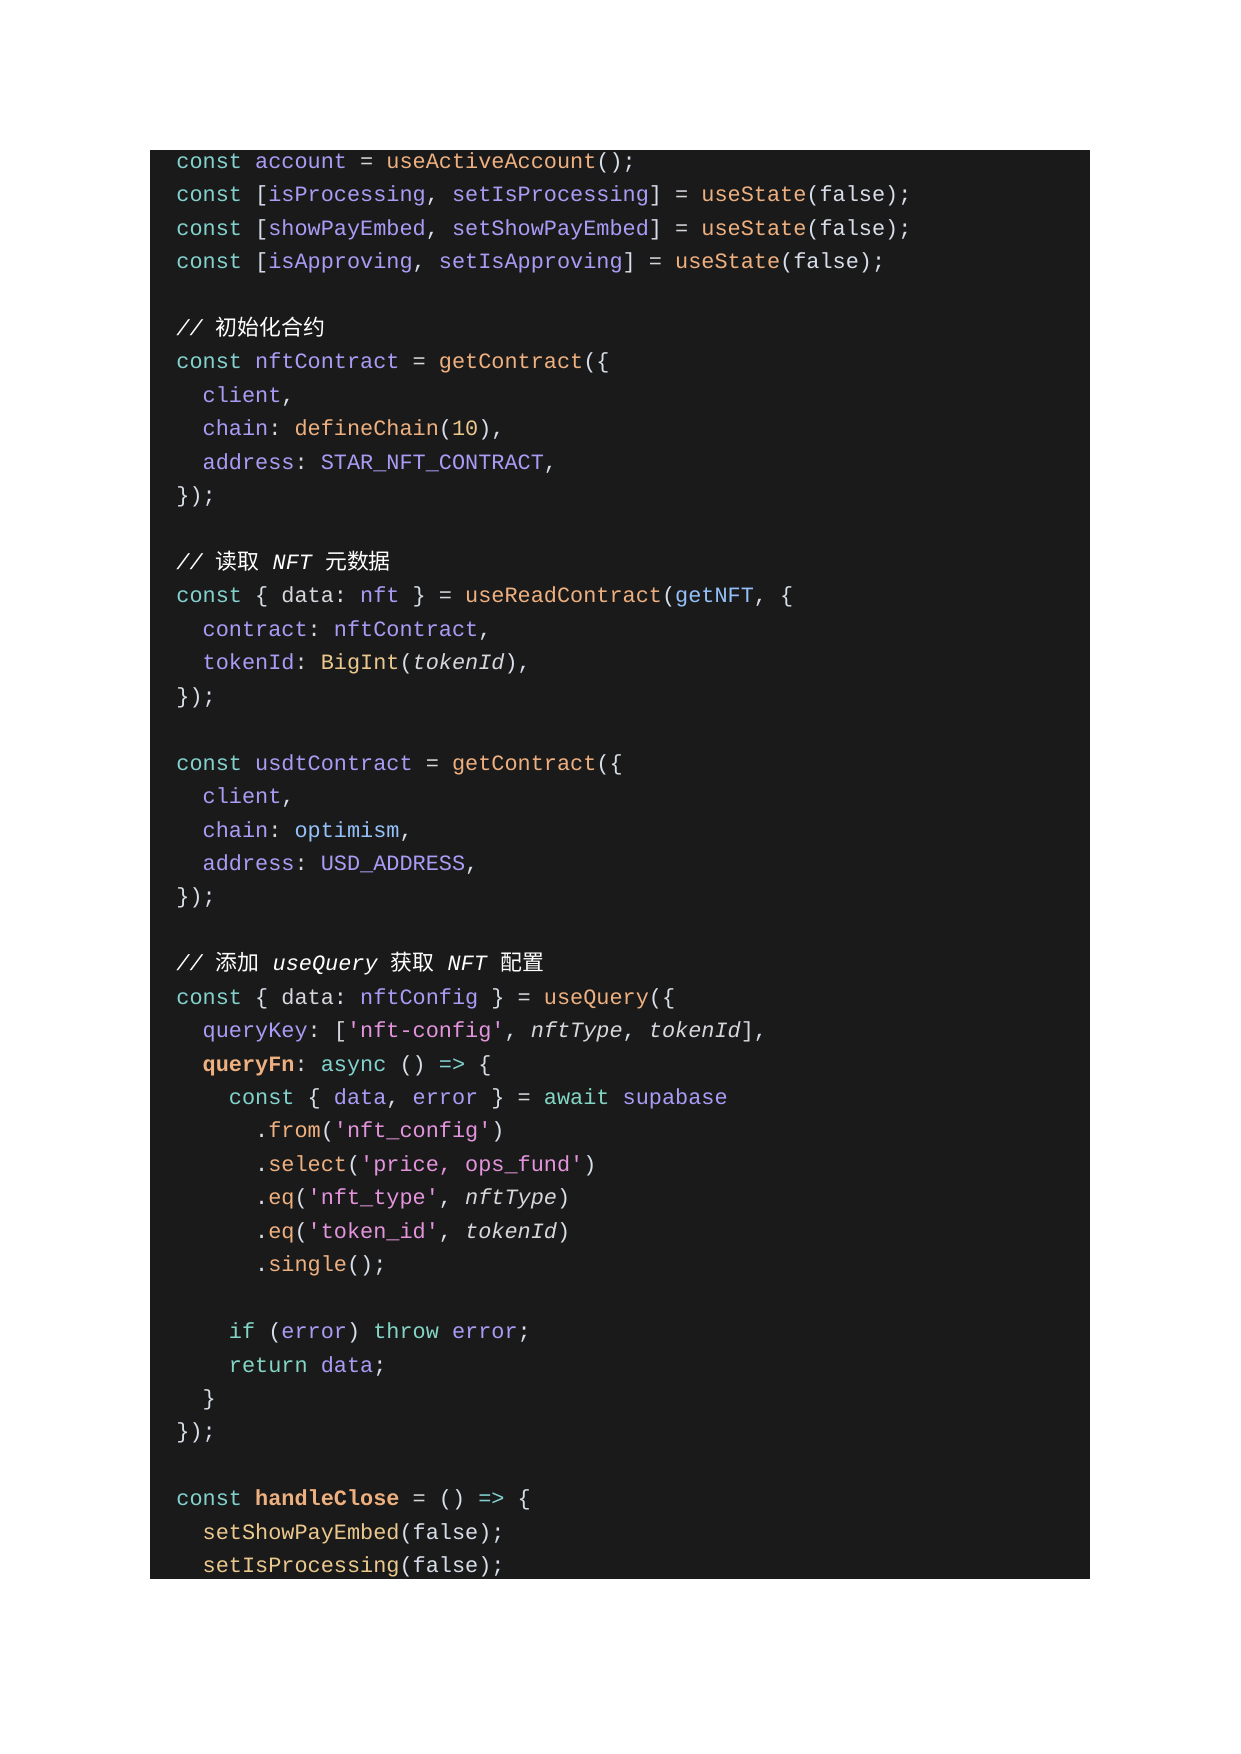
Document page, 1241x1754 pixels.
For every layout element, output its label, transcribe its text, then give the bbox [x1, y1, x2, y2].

text .select('price, ops_fund') [150, 1153, 1090, 1178]
text // 初始化合约 [150, 317, 1090, 342]
text const [isProcessing, setIsProcessing] = useState(false); [150, 183, 1090, 208]
text address: STAR_NFT_CONTRACT, [150, 451, 1090, 476]
text address: USD_ADDRESS, [150, 852, 1090, 877]
text }); [150, 484, 1090, 509]
text chain: defineChain(10), [150, 417, 1090, 442]
text chain: optimism, [150, 819, 1090, 843]
text }); [150, 886, 1090, 910]
text // 读取 NFT 元数据 [150, 551, 1090, 576]
text }); [150, 1421, 1090, 1445]
text queryFn: async () => { [150, 1053, 1090, 1078]
text if (error) throw error; [150, 1320, 1090, 1345]
text setShowPayEmbed(false); [150, 1521, 1090, 1546]
text }); [150, 685, 1090, 710]
text // 添加 useQuery 获取 NFT 配置 [150, 952, 1090, 977]
text const [showPayEmbed, setShowPayEmbed] = useState(false); [150, 217, 1090, 242]
text return data; [150, 1354, 1090, 1378]
text .single(); [150, 1253, 1090, 1278]
text const account = useActiveAccount(); [150, 150, 1090, 175]
text } [150, 1387, 1090, 1412]
text client, [150, 384, 1090, 409]
text .eq('token_id', tokenId) [150, 1220, 1090, 1245]
text const { data: nft } = useReadContract(getNFT, { [150, 585, 1090, 609]
text const { data, error } = await supabase [150, 1086, 1090, 1111]
text const { data: nftConfig } = useQuery({ [150, 986, 1090, 1011]
text const [isApproving, setIsApproving] = useState(false); [150, 250, 1090, 275]
text client, [150, 785, 1090, 810]
text setIsProcessing(false); [150, 1554, 1090, 1579]
text .from('nft_config') [150, 1120, 1090, 1144]
text queryKey: ['nft-config', nftType, tokenId], [150, 1019, 1090, 1044]
text contract: nftContract, [150, 618, 1090, 643]
text tokenId: BigInt(tokenId), [150, 652, 1090, 676]
text const handleClose = () => { [150, 1487, 1090, 1512]
text const nftContract = getContract({ [150, 351, 1090, 375]
text .eq('nft_type', nftType) [150, 1187, 1090, 1211]
text const usdtContract = getContract({ [150, 752, 1090, 777]
